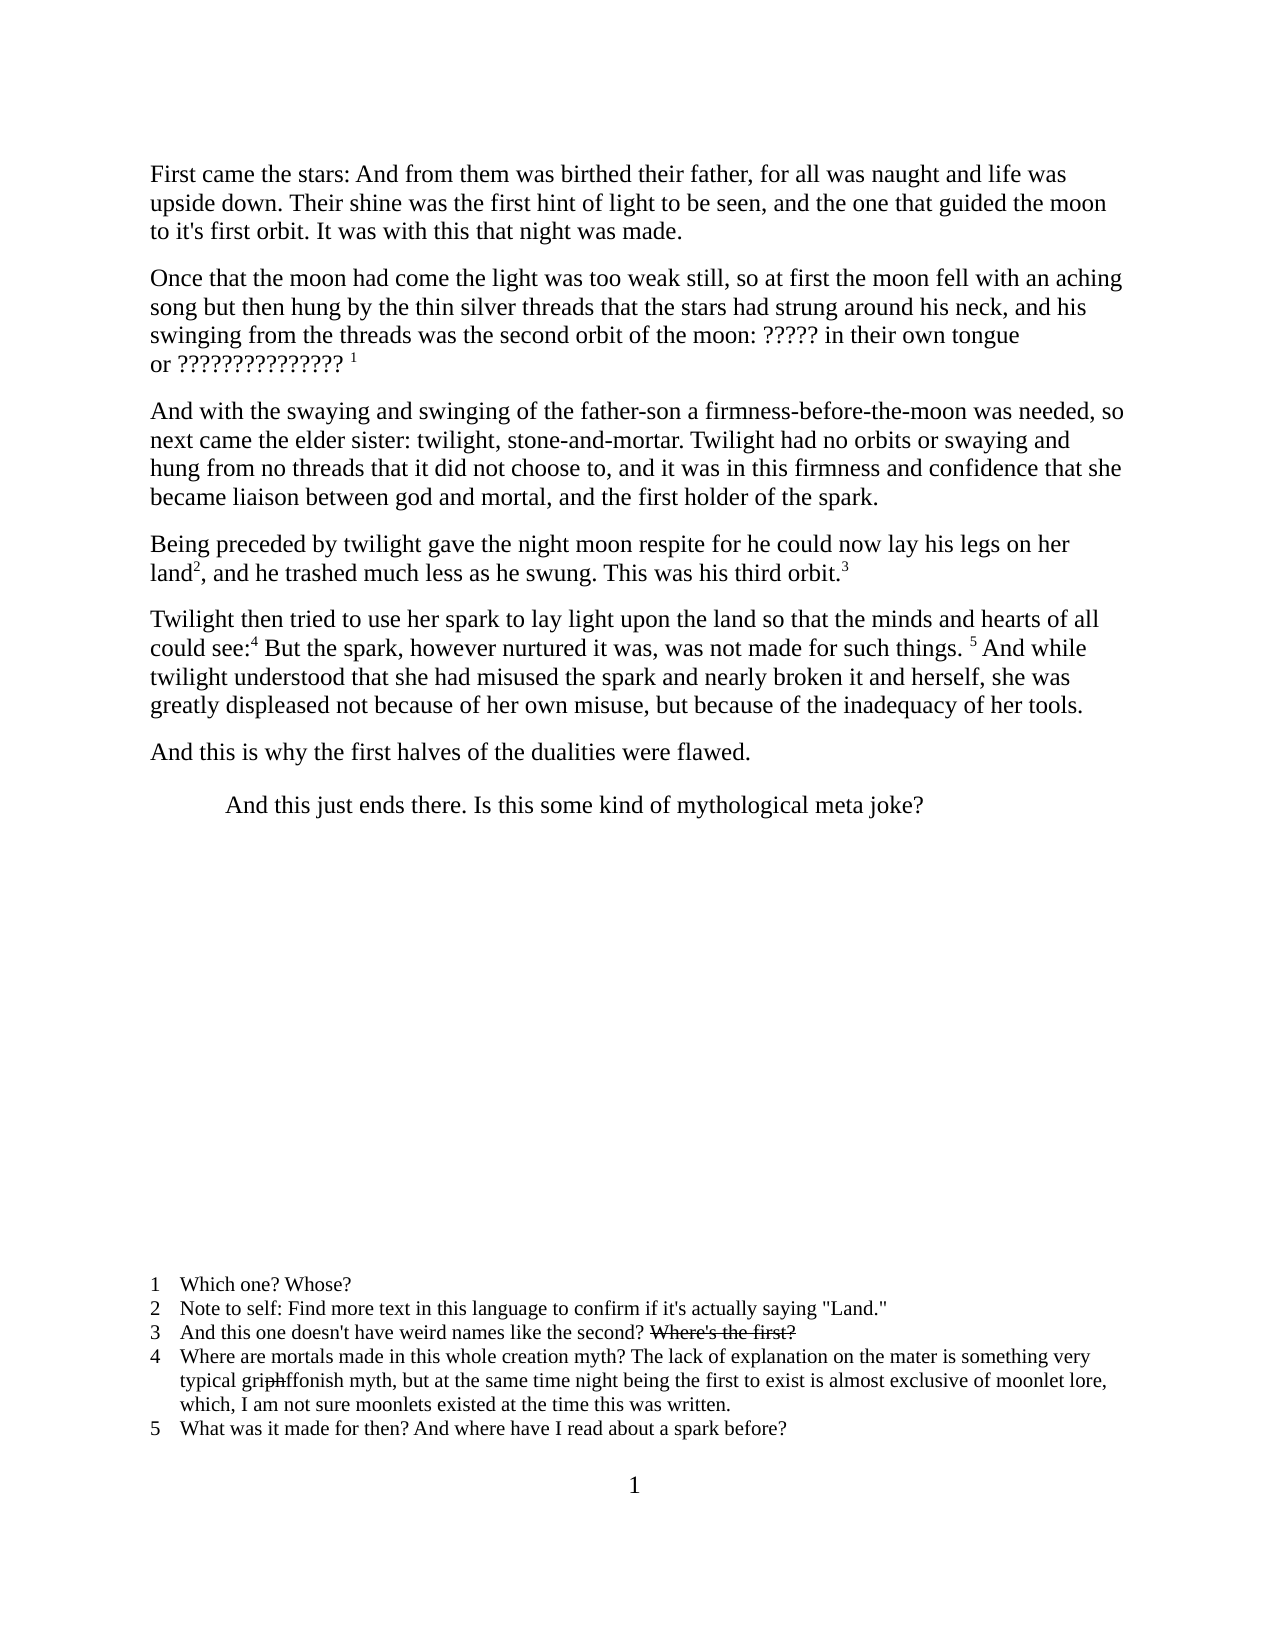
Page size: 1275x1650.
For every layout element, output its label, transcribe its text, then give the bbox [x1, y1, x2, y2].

text And with the swaying and swinging of the father-son a firmness-before-the-moon was needed, so next came the elder sister: twilight, stone-and-mortar. Twilight had no orbits or swaying and hung from no threads that it did not choose to, and it was in this firmness and confidence that she became liaison between god and mortal, and the first holder of the spark. [150, 396, 1125, 511]
text And this is why the first halves of the dualities were flawed. [150, 737, 1125, 766]
text Twilight then tried to use her spark to lay light upon the land so that the minds and hearts of all could see: But the spark, however nurtured it was, was not made for such things. And while twilight understood that she had misused the spark and nearly broken it and herself, she was greatly displeased not because of her own misuse, but because of the inadequacy of her tools. [150, 604, 1125, 719]
text And this just ends there. Is this some kind of mythological meta joke? [225, 790, 1125, 819]
text Once that the moon had come the light was too weak still, so at first the moon fell with an aching song but then hung by the thin silver threads that the stars had strung around his neck, and his swinging from the threads was the second orbit of the moon: ????? in their own tongue or ??????????????? [150, 263, 1125, 378]
text What was it made for then? And where have I read about a spark before? [150, 1416, 1125, 1440]
text Where are mortals made in this whole creation myth? The lack of explanation on the mater is something very typical griphffonish myth, but at the same time night being the first to exist is almost exclusive of moonlet lore, which, I am not sure moonlets existed at the time this was written. [150, 1344, 1125, 1416]
text Which one? Whose? [150, 1272, 1125, 1296]
text And this one doesn't have weird names like the second? Where's the first? [150, 1320, 1125, 1344]
text Note to self: Find more text in this language to confirm if it's actually saying "Land." [150, 1296, 1125, 1320]
text First came the stars: And from them was birthed their father, for all was naught and life was upside down. Their shine was the first hint of light to be seen, and the one that guided the moon to it's first orbit. It was with this that night was made. [150, 159, 1125, 245]
text Being preceded by twilight gave the night moon respite for he could now lay his legs on her land, and he trashed much less as he swung. This was his third orbit. [150, 529, 1125, 586]
